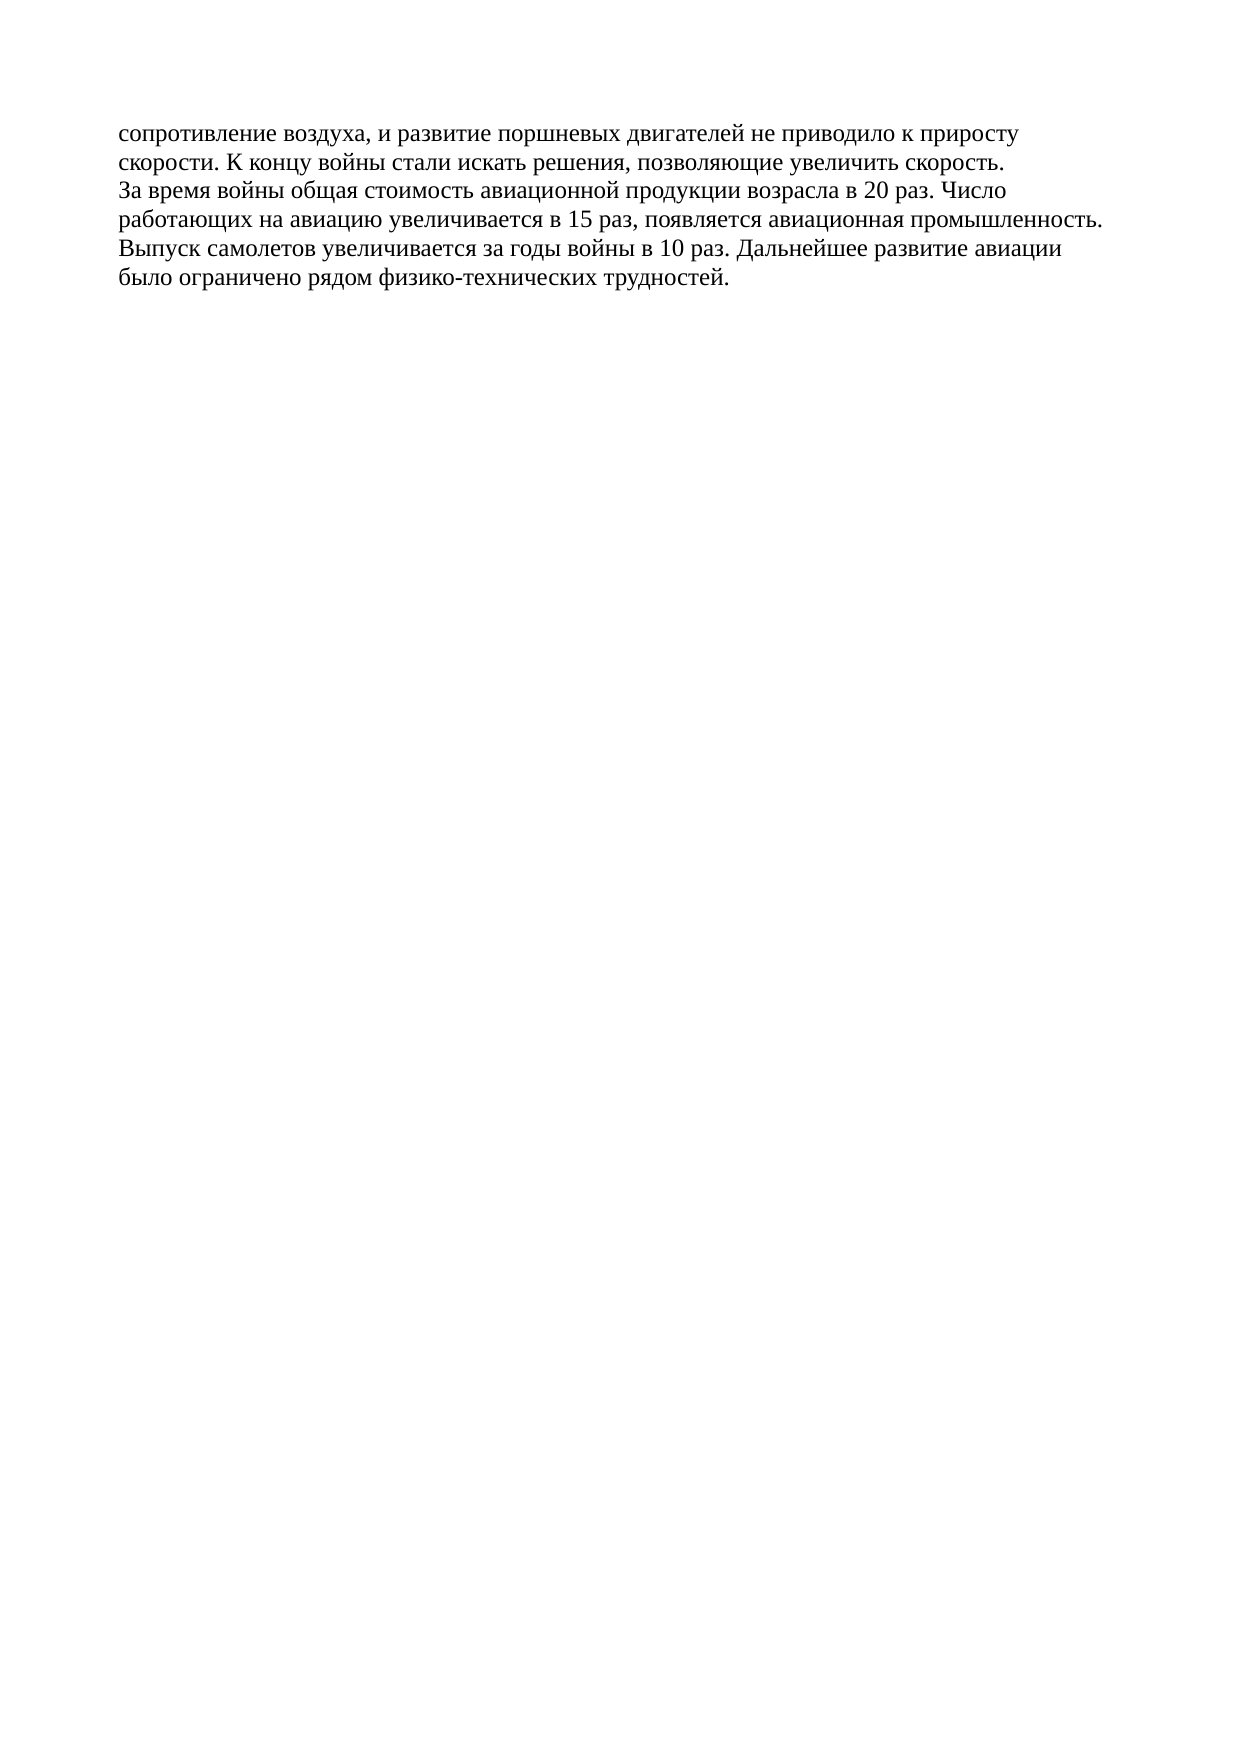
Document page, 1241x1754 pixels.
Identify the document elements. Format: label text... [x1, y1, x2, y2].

text За время войны общая стоимость авиационной продукции возрасла в 20 раз. Число работающих на авиацию увеличивается в 15 раз, появляется авиационная промышленность. Выпуск самолетов увеличивается за годы войны в 10 раз. Дальнейшее развитие авиации было ограничено рядом физико-технических трудностей. [118, 176, 1122, 291]
text сопротивление воздуха, и развитие поршневых двигателей не приводило к приросту скорости. К концу войны стали искать решения, позволяющие увеличить скорость. [118, 118, 1122, 176]
